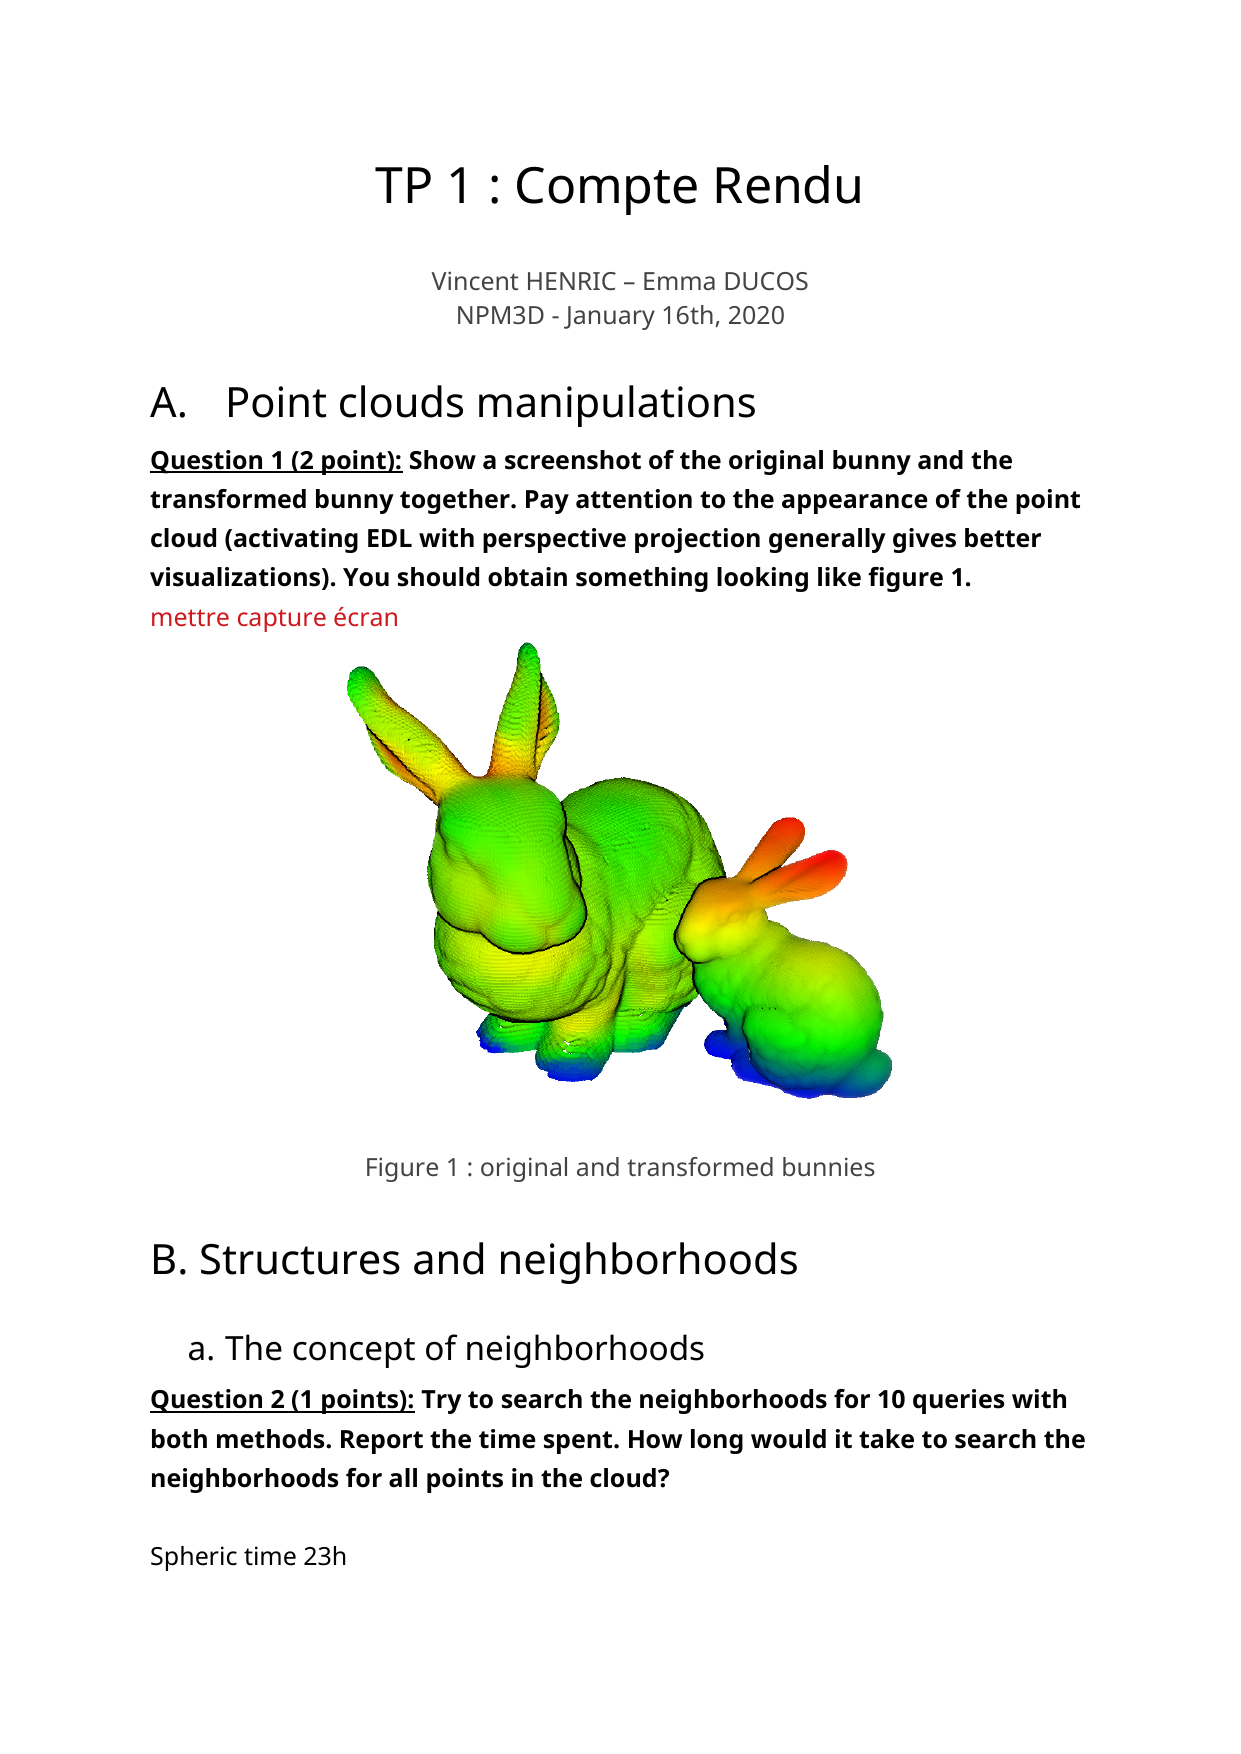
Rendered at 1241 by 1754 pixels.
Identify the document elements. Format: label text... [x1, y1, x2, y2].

text Question 1 (2 point): Show a screenshot of the original bunny and the transformed bunny together. Pay attention to the appearance of the point cloud (activating EDL with perspective projection generally gives better visualizations). You should obtain something looking like figure 1. [150, 443, 1090, 594]
title TP 1 : Compte Rendu [150, 150, 1090, 218]
text mettre capture écran [150, 599, 1090, 633]
text Question 2 (1 points): Try to search the neighborhoods for 10 queries with both methods. Report the time spent. How long would it take to search the neighborhoods for all points in the cloud? [150, 1382, 1090, 1494]
subtitle A. Point clouds manipulations [150, 373, 1090, 430]
subtitle The concept of neighborhoods [187, 1324, 1090, 1370]
picture [328, 638, 912, 1105]
text Figure 1 : original and transformed bunnies [150, 1149, 1090, 1183]
subtitle Vincent HENRIC – Emma DUCOS [150, 263, 1090, 298]
subtitle B. Structures and neighborhoods [150, 1230, 1090, 1287]
subtitle NPM3D - January 16th, 2020 [150, 298, 1090, 332]
text Spheric time 23h [150, 1539, 1090, 1573]
